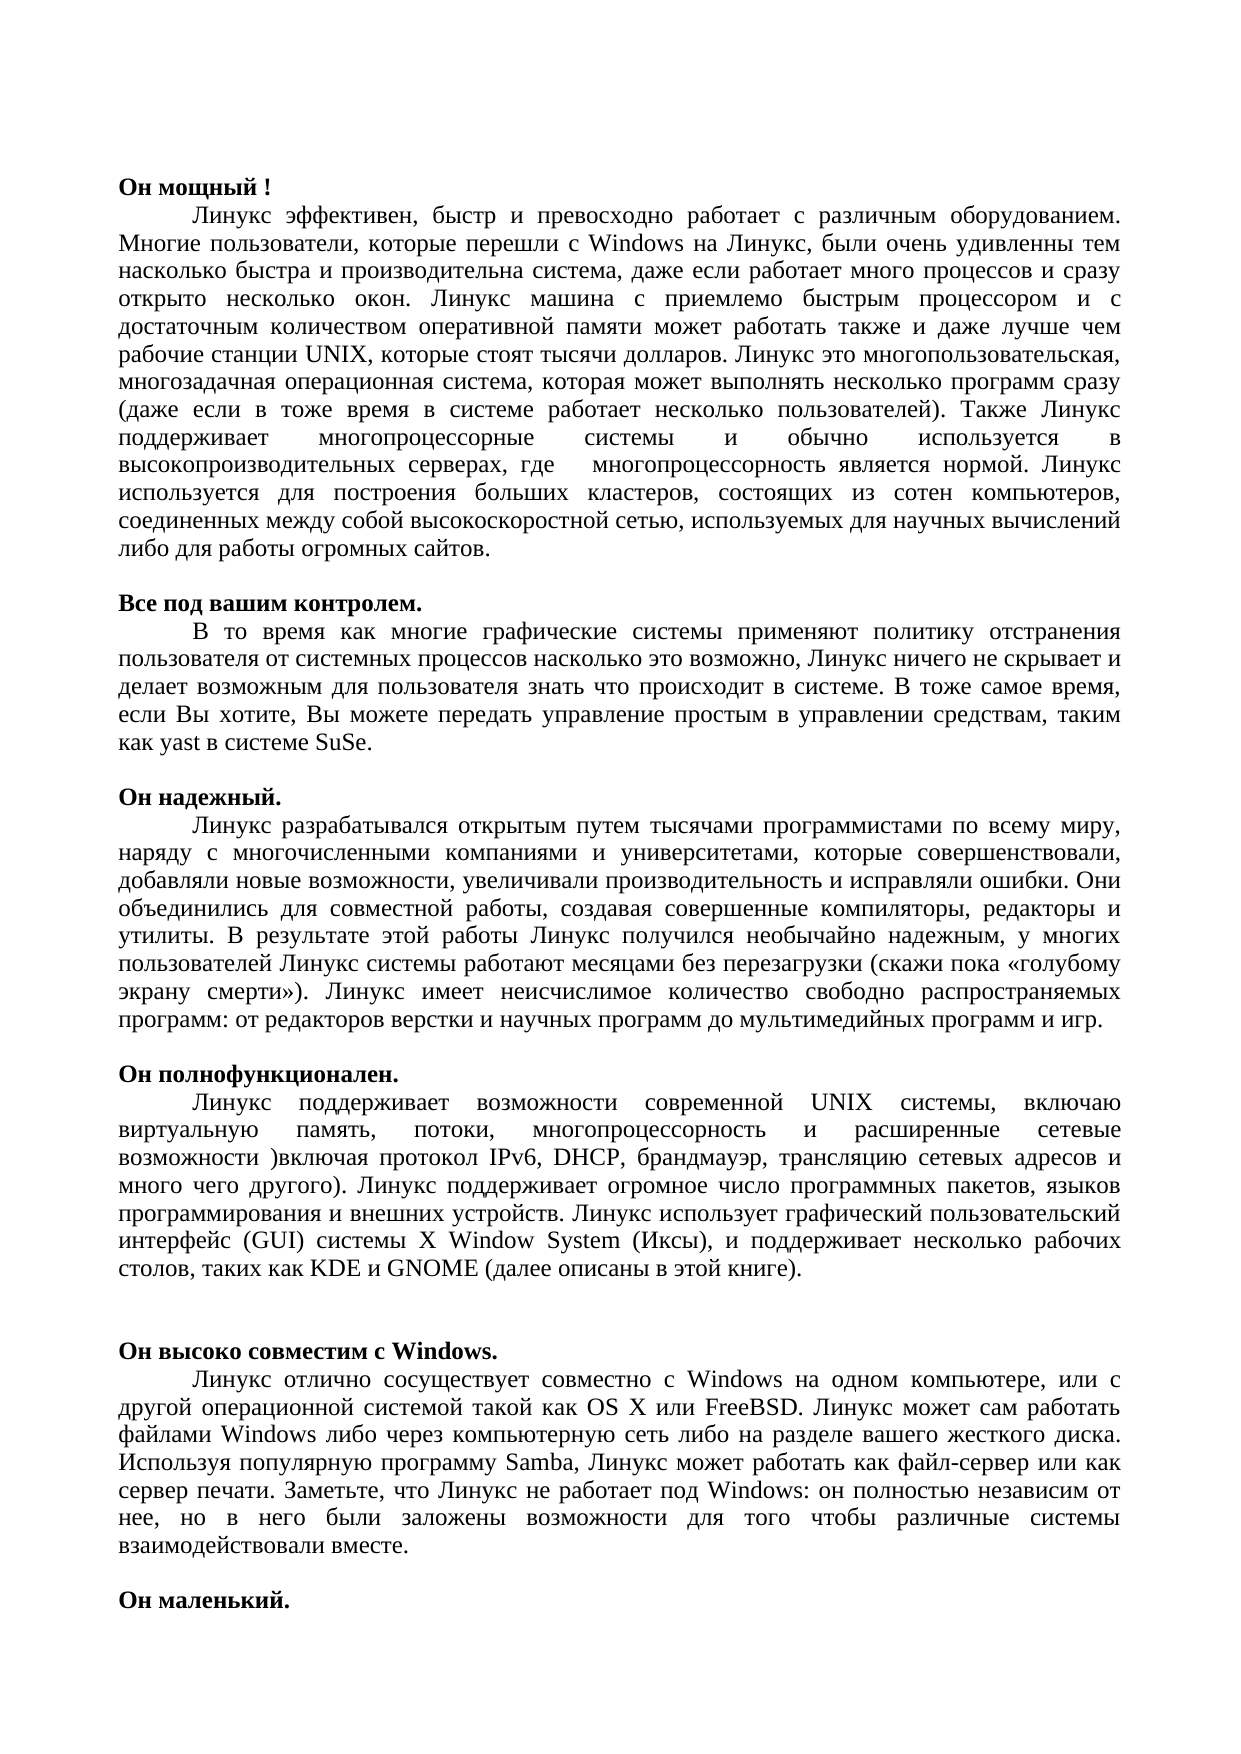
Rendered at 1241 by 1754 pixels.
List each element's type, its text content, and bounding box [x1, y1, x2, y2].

text Он мощный ! [118, 173, 1122, 201]
text Все под вашим контролем. [118, 589, 1122, 617]
text Он высоко совместим с Windows. [118, 1337, 1122, 1365]
text Он маленький. [118, 1587, 1122, 1614]
text Он надежный. [118, 783, 1122, 811]
text Он полнофункционален. [118, 1060, 1122, 1088]
text Линукс разрабатывался открытым путем тысячами программистами по всему миру, наряду с многочисленными компаниями и университетами, которые совершенствовали, добавляли новые возможности, увеличивали производительность и исправляли ошибки. Они объединились для совместной работы, создавая совершенные компиляторы, редакторы и утилиты. В результате этой работы Линукс получился необычайно надежным, у многих пользователей Линукс системы работают месяцами без перезагрузки (скажи пока «голубому экрану смерти»). Линукс имеет неисчислимое количество свободно распространяемых программ: от редакторов верстки и научных программ до мультимедийных программ и игр. [118, 811, 1122, 1032]
text В то время как многие графические системы применяют политику отстранения пользователя от системных процессов насколько это возможно, Линукс ничего не скрывает и делает возможным для пользователя знать что происходит в системе. В тоже самое время, если Вы хотите, Вы можете передать управление простым в управлении средствам, таким как yast в системе SuSe. [118, 617, 1122, 755]
text Линукс отлично сосуществует совместно с Windows на одном компьютере, или с другой операционной системой такой как OS X или FreeBSD. Линукс может сам работать файлами Windows либо через компьютерную сеть либо на разделе вашего жесткого диска. Используя популярную программу Samba, Линукс может работать как файл-сервер или как сервер печати. Заметьте, что Линукс не работает под Windows: он полностью независим от нее, но в него были заложены возможности для того чтобы различные системы взаимодействовали вместе. [118, 1365, 1122, 1559]
text Линукс поддерживает возможности современной UNIX системы, включаю виртуальную память, потоки, многопроцессорность и расширенные сетевые возможности )включая протокол IPv6, DHCP, брандмауэр, трансляцию сетевых адресов и много чего другого). Линукс поддерживает огромное число программных пакетов, языков программирования и внешних устройств. Линукс использует графический пользовательский интерфейс (GUI) системы X Window System (Иксы), и поддерживает несколько рабочих столов, таких как KDE и GNOME (далее описаны в этой книге). [118, 1088, 1122, 1282]
text Линукс эффективен, быстр и превосходно работает с различным оборудованием. Многие пользователи, которые перешли с Windows на Линукс, были очень удивленны тем насколько быстра и производительна система, даже если работает много процессов и сразу открыто несколько окон. Линукс машина с приемлемо быстрым процессором и с достаточным количеством оперативной памяти может работать также и даже лучше чем рабочие станции UNIX, которые стоят тысячи долларов. Линукс это многопользовательская, многозадачная операционная система, которая может выполнять несколько программ сразу (даже если в тоже время в системе работает несколько пользователей). Также Линукс поддерживает многопроцессорные системы и обычно используется в высокопроизводительных серверах, где многопроцессорность является нормой. Линукс используется для построения больших кластеров, состоящих из сотен компьютеров, соединенных между собой высокоскоростной сетью, используемых для научных вычислений либо для работы огромных сайтов. [118, 201, 1122, 561]
